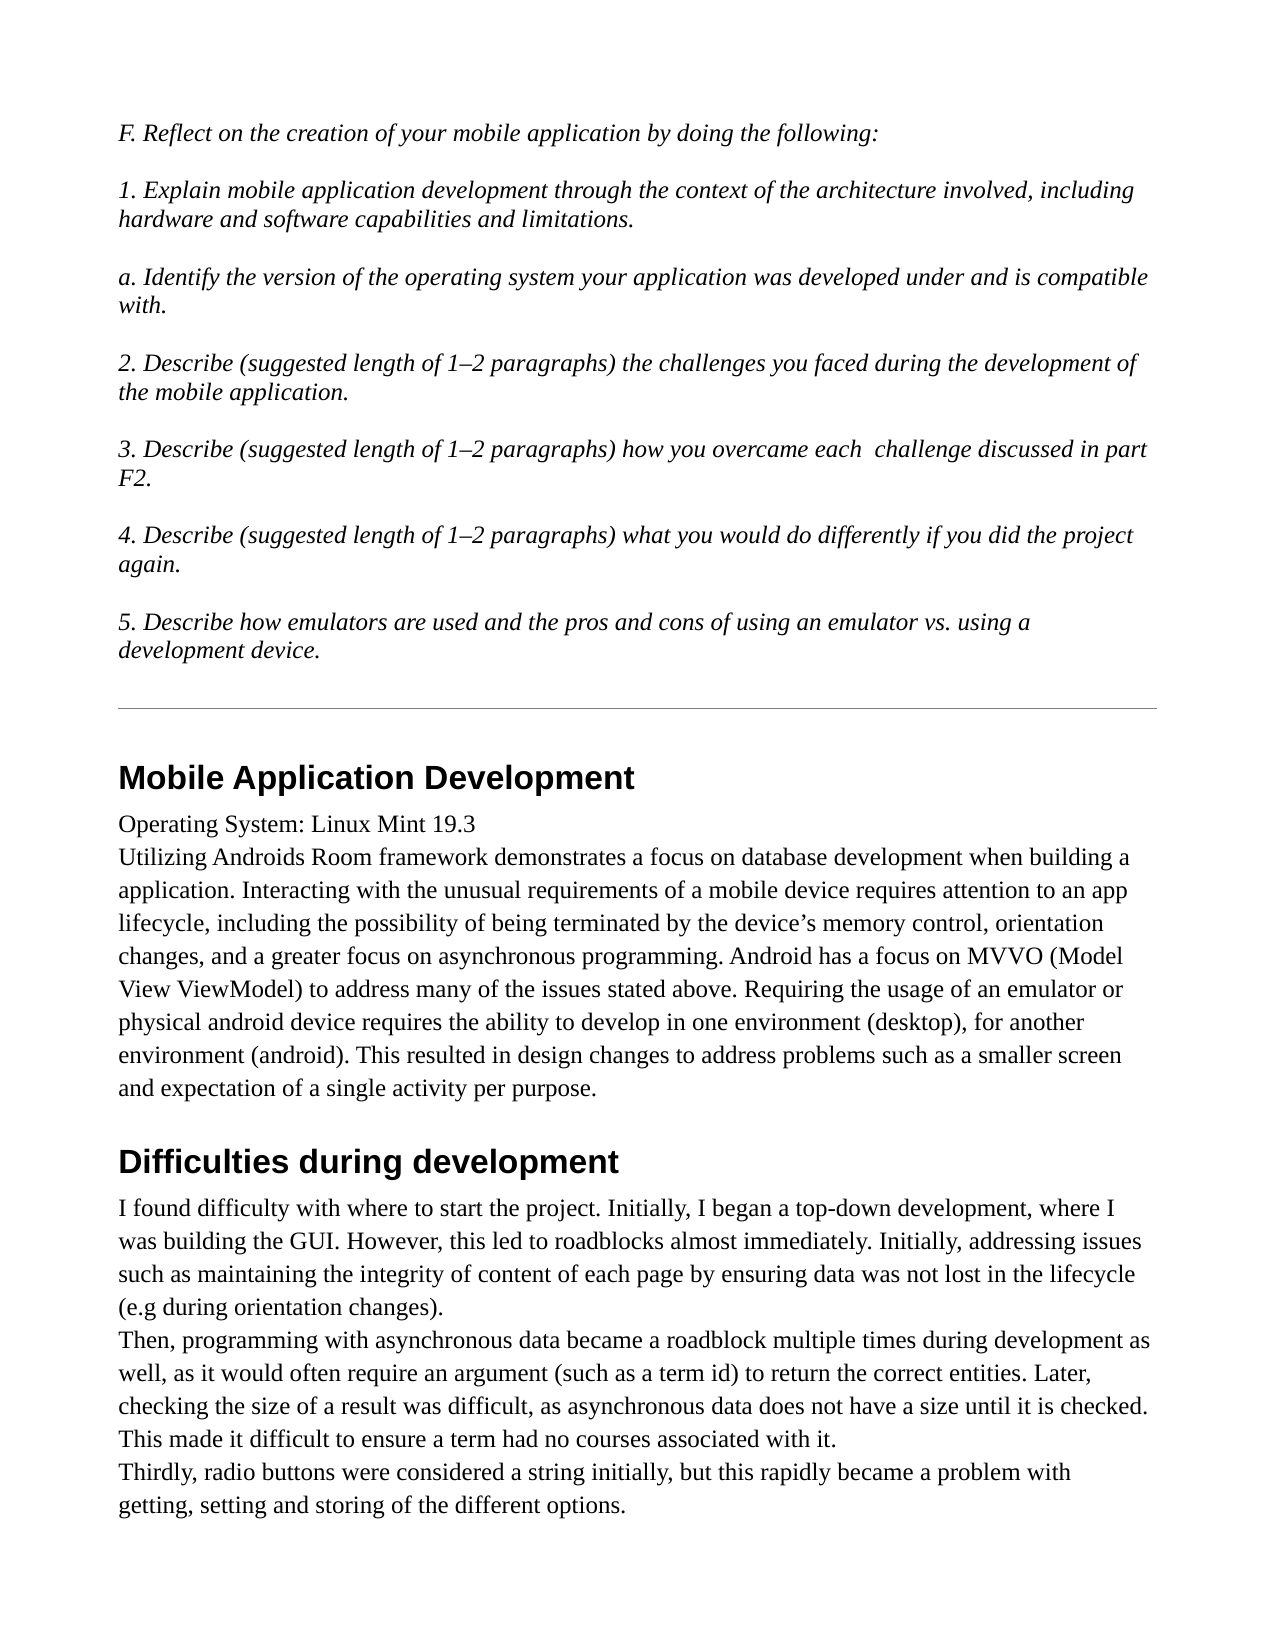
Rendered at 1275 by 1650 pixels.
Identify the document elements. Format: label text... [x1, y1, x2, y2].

text 1. Explain mobile application development through the context of the architecture involved, including hardware and software capabilities and limitations. [118, 176, 1157, 233]
subtitle Difficulties during development [118, 1142, 1157, 1181]
text a. Identify the version of the operating system your application was developed under and is compatible with. [118, 262, 1157, 319]
text 5. Describe how emulators are used and the pros and cons of using an emulator vs. using a development device. [118, 607, 1157, 664]
text 2. Describe (suggested length of 1–2 paragraphs) the challenges you faced during the development of the mobile application. [118, 348, 1157, 406]
text F. Reflect on the creation of your mobile application by doing the following: [118, 118, 1157, 147]
text Operating System: Linux Mint 19.3 Utilizing Androids Room framework demonstrates a focus on database development when building a application. Interacting with the unusual requirements of a mobile device requires attention to an app lifecycle, including the possibility of being terminated by the device’s memory control, orientation changes, and a greater focus on asynchronous programming. Android has a focus on MVVO (Model View ViewModel) to address many of the issues stated above. Requiring the usage of an emulator or physical android device requires the ability to develop in one environment (desktop), for another environment (android). This resulted in design changes to address problems such as a smaller screen and expectation of a single activity per purpose. [118, 809, 1157, 1102]
text 3. Describe (suggested length of 1–2 paragraphs) how you overcame each challenge discussed in part F2. [118, 434, 1157, 492]
text I found difficulty with where to start the project. Initially, I began a top-down development, where I was building the GUI. However, this led to roadblocks almost immediately. Initially, addressing issues such as maintaining the integrity of content of each page by ensuring data was not lost in the lifecycle (e.g during orientation changes). Then, programming with asynchronous data became a roadblock multiple times during development as well, as it would often require an argument (such as a term id) to return the correct entities. Later, checking the size of a result was difficult, as asynchronous data does not have a size until it is checked. This made it difficult to ensure a term had no courses associated with it. Thirdly, radio buttons were considered a string initially, but this rapidly became a problem with getting, setting and storing of the different options. [118, 1193, 1157, 1519]
text 4. Describe (suggested length of 1–2 paragraphs) what you would do differently if you did the project again. [118, 521, 1157, 578]
subtitle Mobile Application Development [118, 758, 1157, 797]
